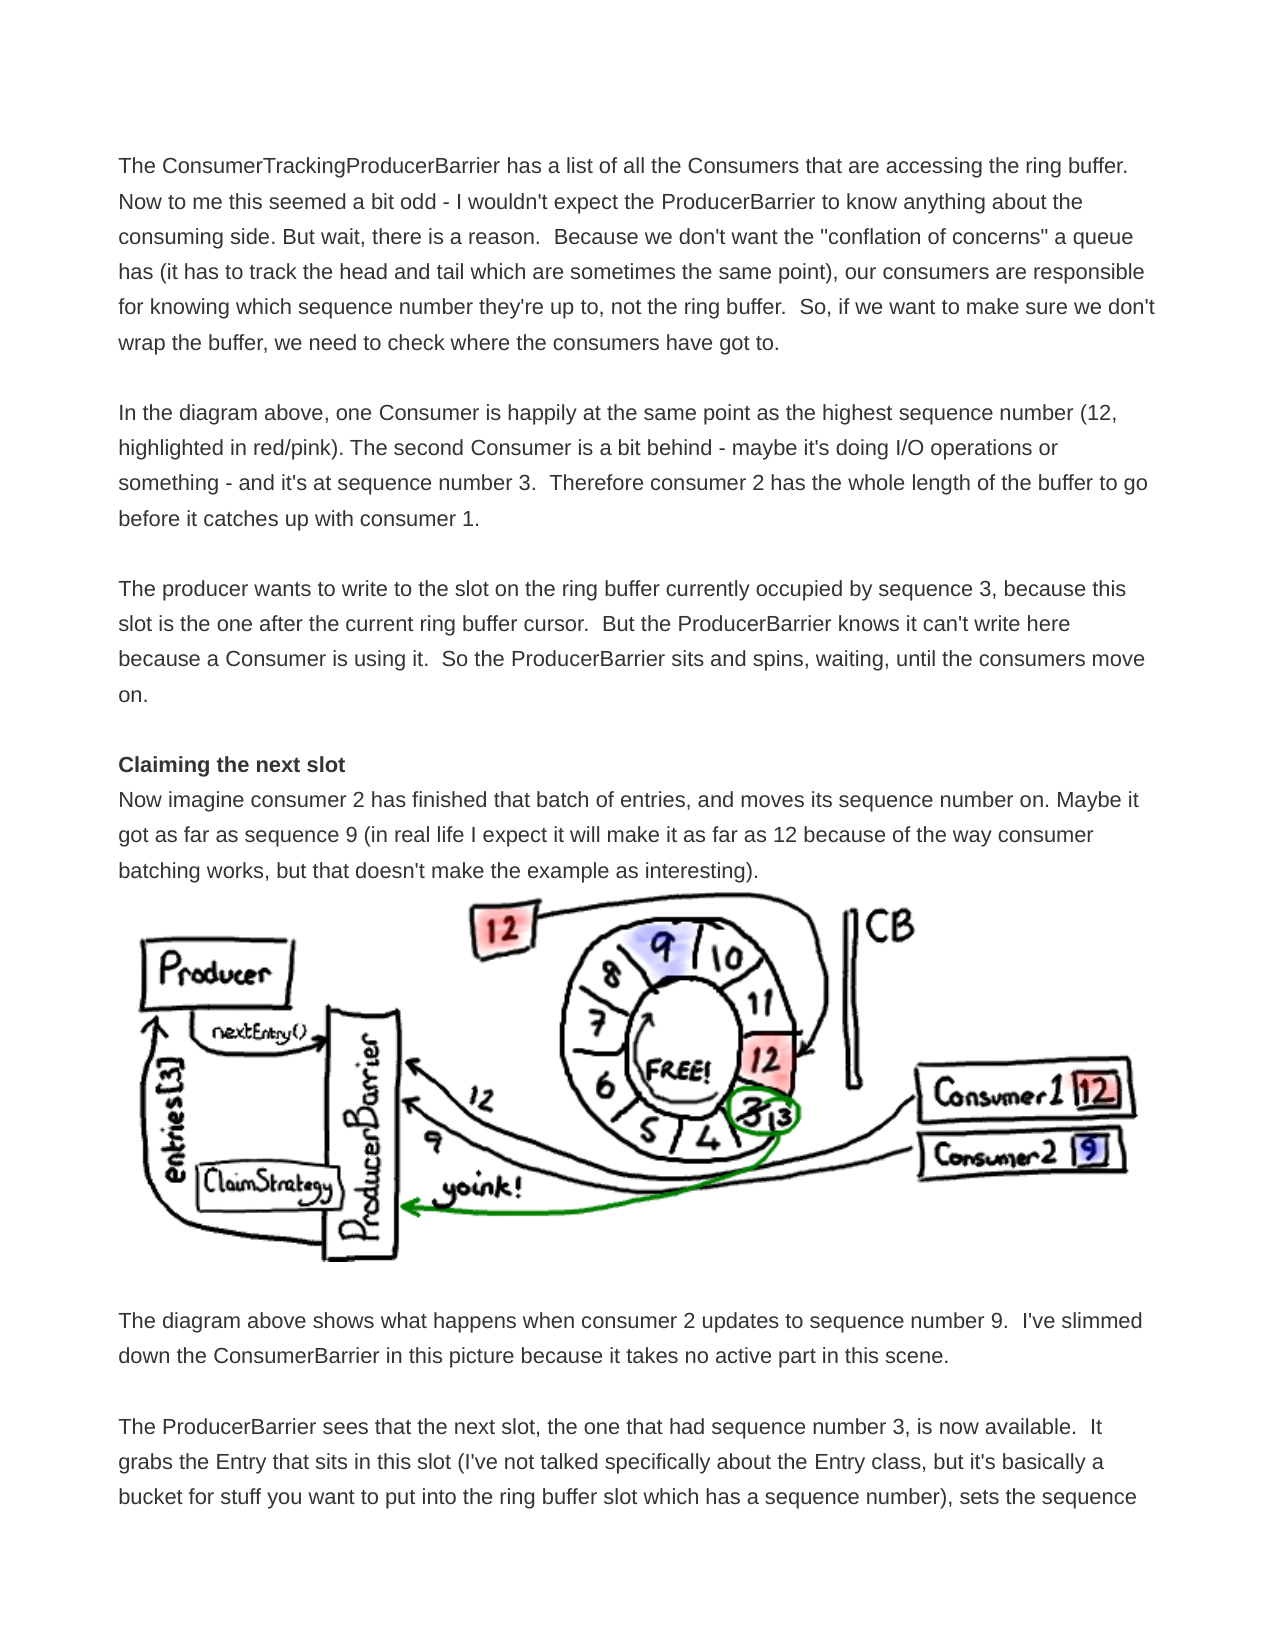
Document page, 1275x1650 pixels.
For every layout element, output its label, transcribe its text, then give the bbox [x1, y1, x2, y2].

picture [137, 892, 1138, 1262]
text The diagram above shows what happens when consumer 2 updates to sequence number 9. I've slimmed down the ConsumerBarrier in this picture because it takes no active part in this scene. The ProducerBarrier sees that the next slot, the one that had sequence number 3, is now available. It grabs the Entry that sits in this slot (I've not talked specifically about the Entry class, but it's basically a bucket for stuff you want to put into the ring buffer slot which has a sequence number), sets the sequence [118, 1273, 1157, 1509]
text The ConsumerTrackingProducerBarrier has a list of all the Consumers that are accessing the ring buffer. Now to me this seemed a bit odd - I wouldn't expect the ProducerBarrier to know anything about the consuming side. But wait, there is a reason. Because we don't want the "conflation of concerns" a queue has (it has to track the head and tail which are sometimes the same point), our consumers are responsible for knowing which sequence number they're up to, not the ring buffer. So, if we want to make sure we don't wrap the buffer, we need to check where the consumers have got to. In the diagram above, one Consumer is happily at the same point as the highest sequence number (12, highlighted in red/pink). The second Consumer is a bit behind - maybe it's doing I/O operations or something - and it's at sequence number 3. Therefore consumer 2 has the whole length of the buffer to go before it catches up with consumer 1. The producer wants to write to the slot on the ring buffer currently occupied by sequence 3, because this slot is the one after the current ring buffer cursor. But the ProducerBarrier knows it can't write here because a Consumer is using it. So the ProducerBarrier sits and spins, waiting, until the consumers move on. Claiming the next slot Now imagine consumer 2 has finished that batch of entries, and moves its sequence number on. Maybe it got as far as sequence 9 (in real life I expect it will make it as far as 12 because of the way consumer batching works, but that doesn't make the example as interesting). [118, 118, 1157, 883]
